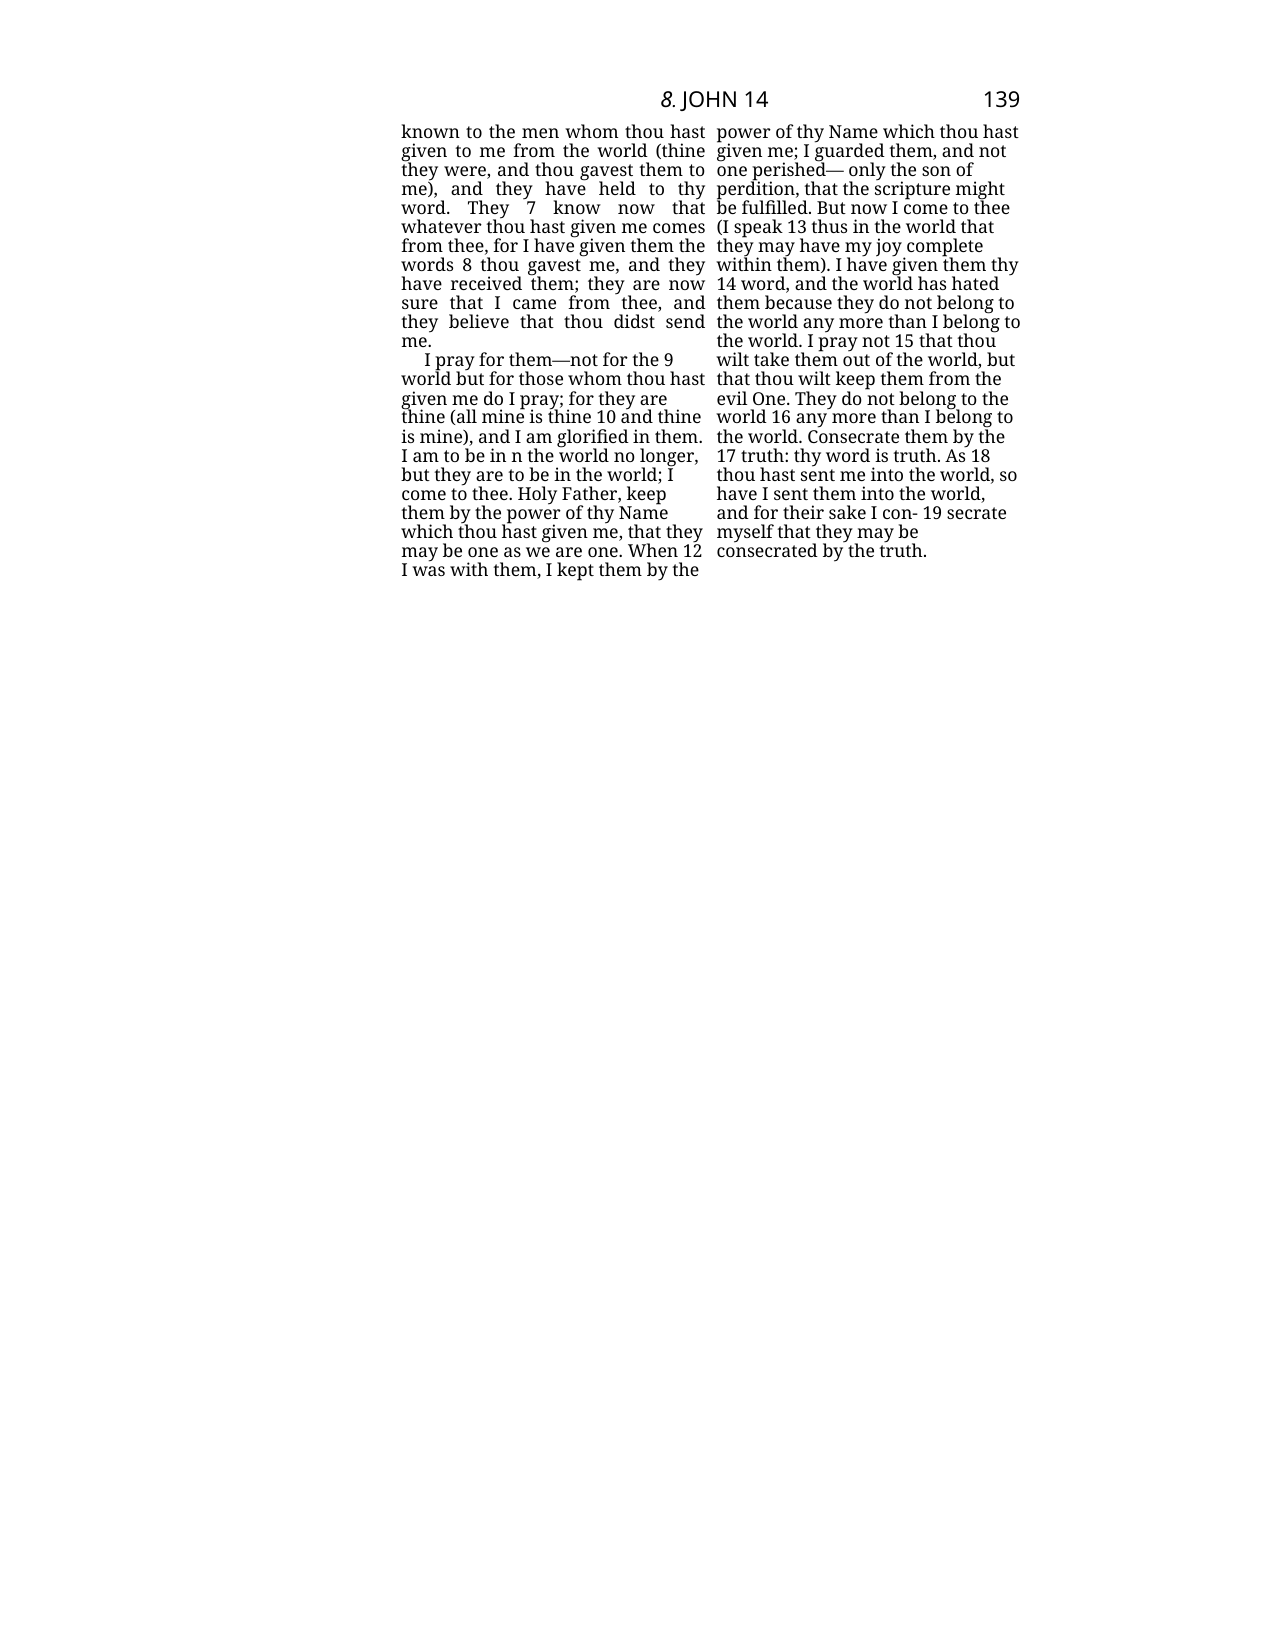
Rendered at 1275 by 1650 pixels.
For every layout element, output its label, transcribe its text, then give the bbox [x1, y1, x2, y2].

text power of thy Name which thou hast given me; I guarded them, and not one perished— only the son of perdition, that the scripture might be fulfilled. But now I come to thee (I speak 13 thus in the world that they may have my joy complete within them). I have given them thy 14 word, and the world has hated them because they do not belong to the world any more than I belong to the world. I pray not 15 that thou wilt take them out of the world, but that thou wilt keep them from the evil One. They do not belong to the world 16 any more than I belong to the world. Consecrate them by the 17 truth: thy word is truth. As 18 thou hast sent me into the world, so have I sent them into the world, and for their sake I con- 19 secrate myself that they may be consecrated by the truth. [716, 123, 1021, 561]
text I pray for them—not for the 9 world but for those whom thou hast given me do I pray; for they are thine (all mine is thine 10 and thine is mine), and I am glorified in them. I am to be in n the world no longer, but they are to be in the world; I come to thee. Holy Father, keep them by the power of thy Name which thou hast given me, that they may be one as we are one. When 12 I was with them, I kept them by the [401, 352, 706, 580]
text known to the men whom thou hast given to me from the world (thine they were, and thou gavest them to me), and they have held to thy word. They 7 know now that whatever thou hast given me comes from thee, for I have given them the words 8 thou gavest me, and they have received them; they are now sure that I came from thee, and they believe that thou didst send me. [401, 123, 706, 352]
